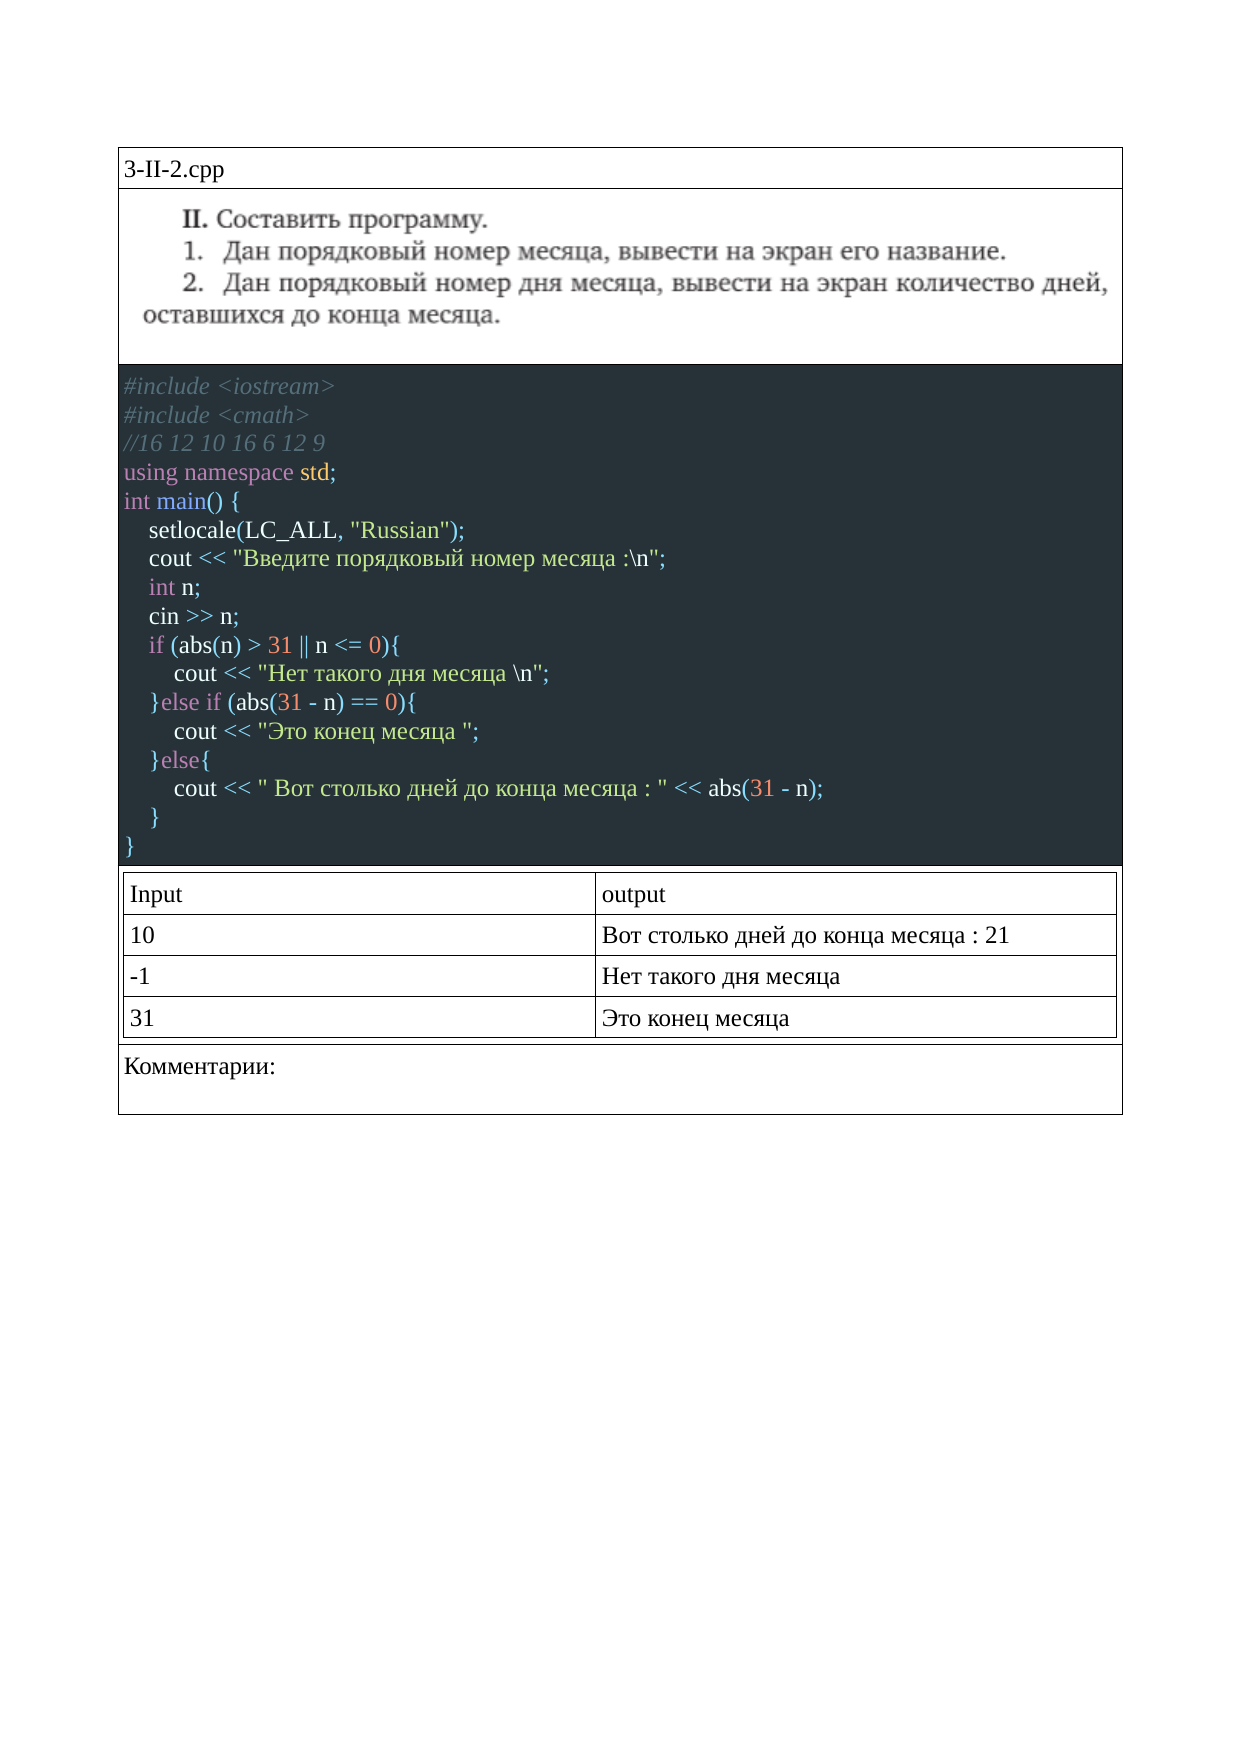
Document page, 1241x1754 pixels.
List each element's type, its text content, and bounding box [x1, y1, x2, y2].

table_cell Это конец месяца [596, 997, 1116, 1037]
table_cell 10 [124, 915, 595, 955]
table_cell #include <iostream> #include <cmath> //16 12 10 16 6 12 9 using namespace std; int main() { setlocale(LC_ALL, "Russian"); cout << "Введите порядковый номер месяца :\n"; int n; cin >> n; if (abs(n) > 31 || n <= 0){ cout << "Нет такого дня месяца \n"; }else if (abs(31 - n) == 0){ cout << "Это конец месяца "; }else{ cout << " Вот столько дней до конца месяца : " << abs(31 - n); } } [119, 365, 1122, 865]
table_cell Вот столько дней до конца месяца : 21 [596, 915, 1116, 955]
table_header 3-II-2.cpp [119, 148, 1122, 188]
table_cell [119, 866, 1122, 1044]
table_cell -1 [124, 956, 595, 996]
table_cell [119, 189, 1122, 364]
table_header Input [124, 873, 595, 913]
table_header output [596, 873, 1116, 913]
table_cell Комментарии: [119, 1045, 1122, 1114]
table_cell Нет такого дня месяца [596, 956, 1116, 996]
table_cell 31 [124, 997, 595, 1037]
picture [123, 195, 1117, 330]
